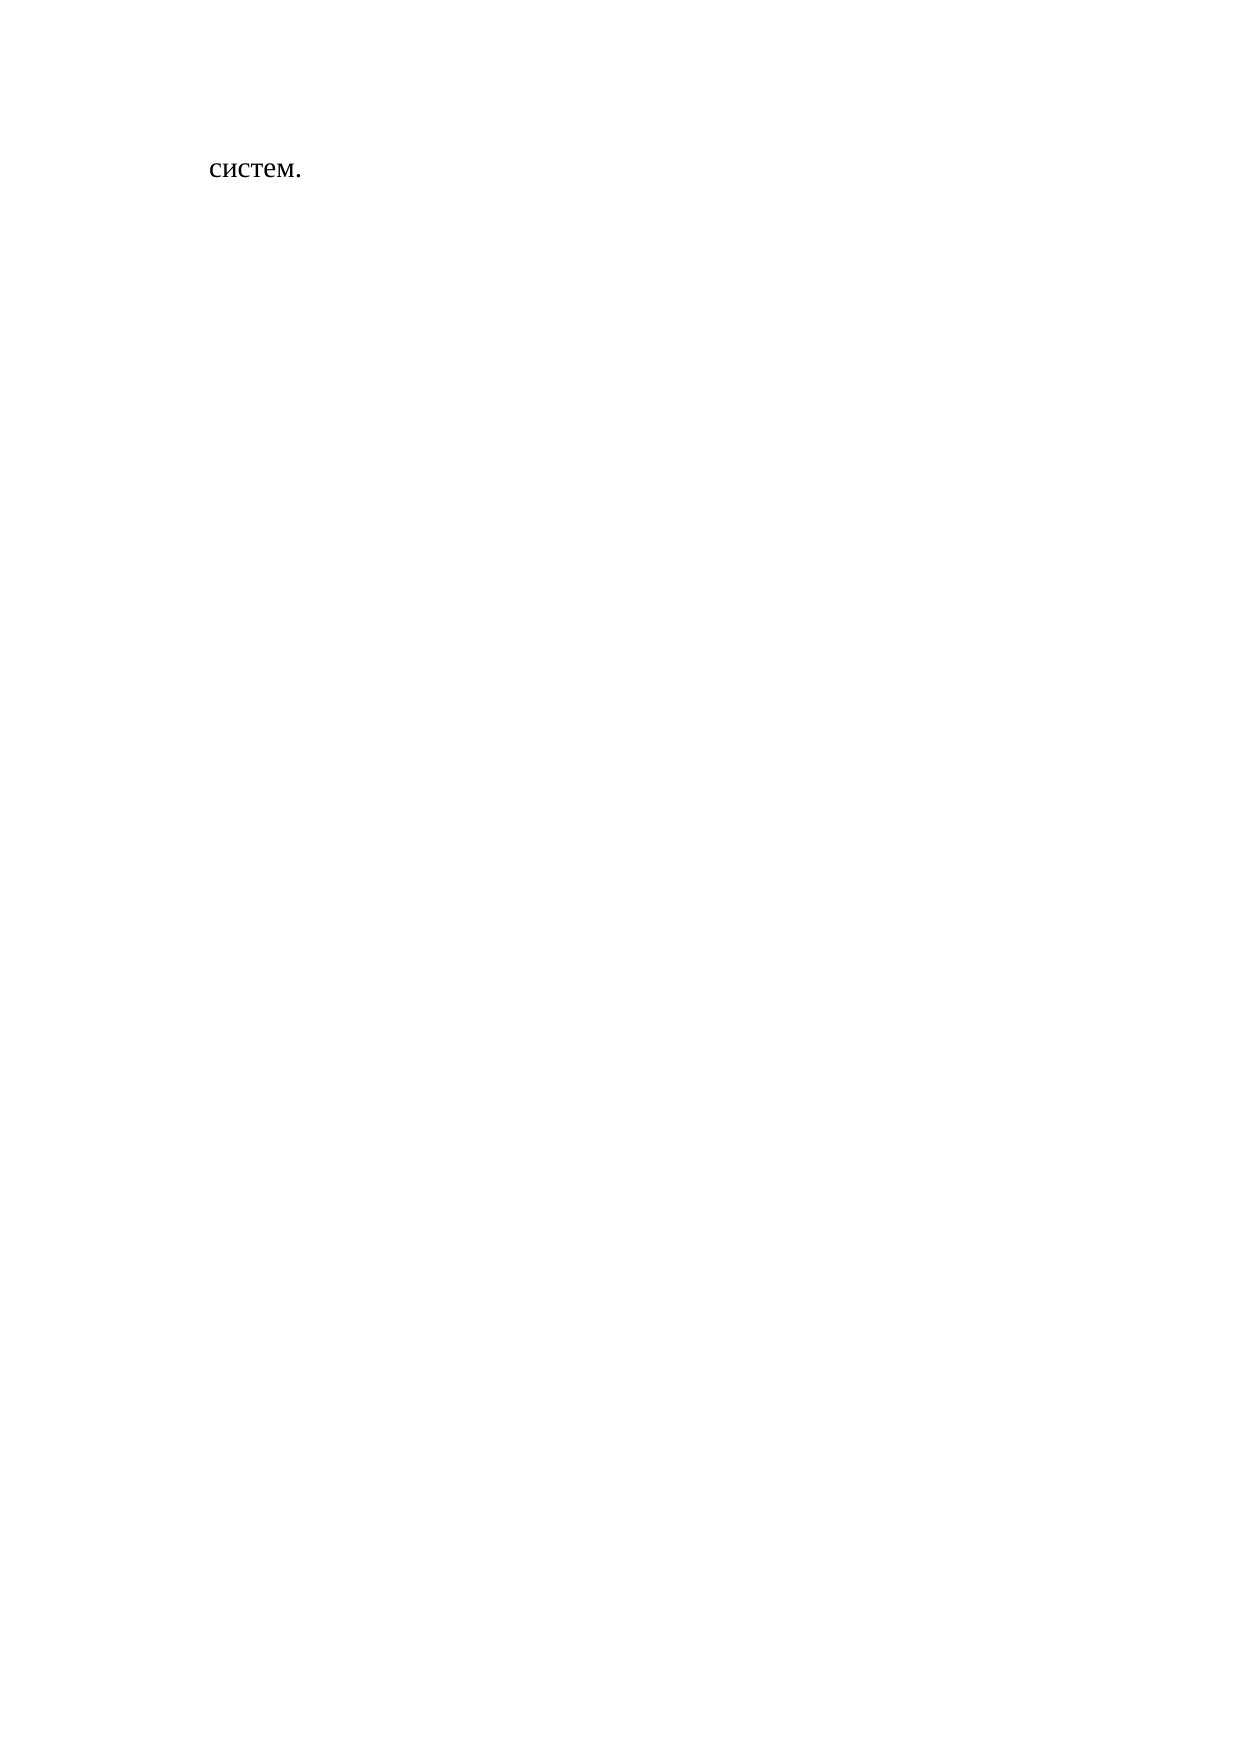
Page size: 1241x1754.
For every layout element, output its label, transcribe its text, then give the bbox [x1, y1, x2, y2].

list систем. [209, 150, 1090, 183]
